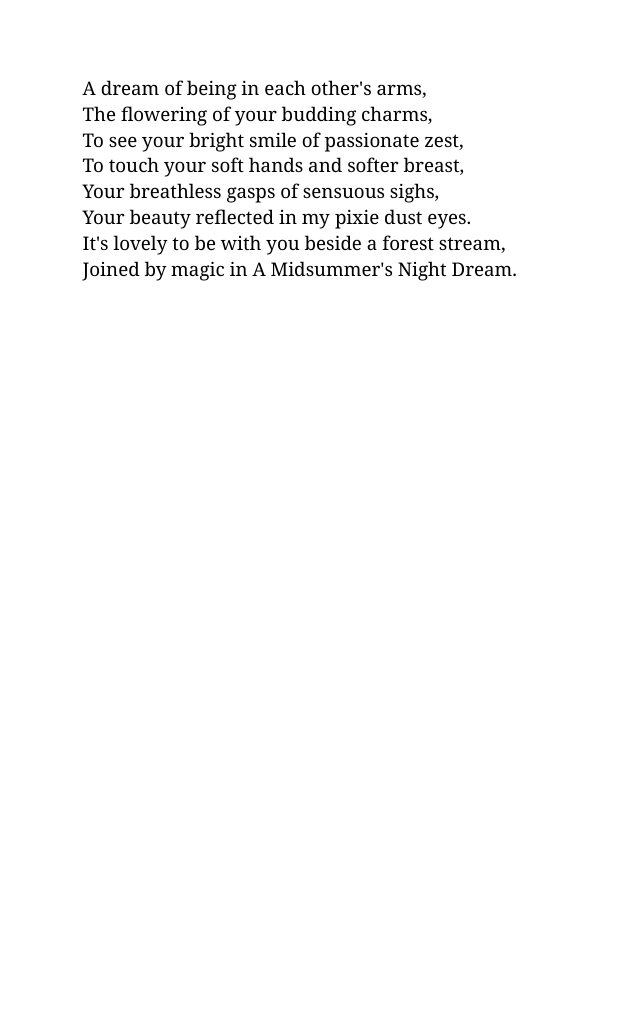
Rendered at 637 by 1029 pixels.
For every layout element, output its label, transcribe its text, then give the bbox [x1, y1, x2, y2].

text Your breathless gasps of sensuous sighs, [82, 179, 568, 204]
text Your beauty reflected in my pixie dust eyes. [82, 205, 568, 230]
text To touch your soft hands and softer breast, [82, 153, 568, 178]
text It's lovely to be with you beside a forest stream, [82, 231, 568, 256]
text The flowering of your budding charms, [82, 101, 568, 126]
text Joined by magic in A Midsummer's Night Dream. [82, 256, 568, 282]
text A dream of being in each other's arms, [82, 75, 568, 101]
text To see your bright smile of passionate zest, [82, 127, 568, 152]
